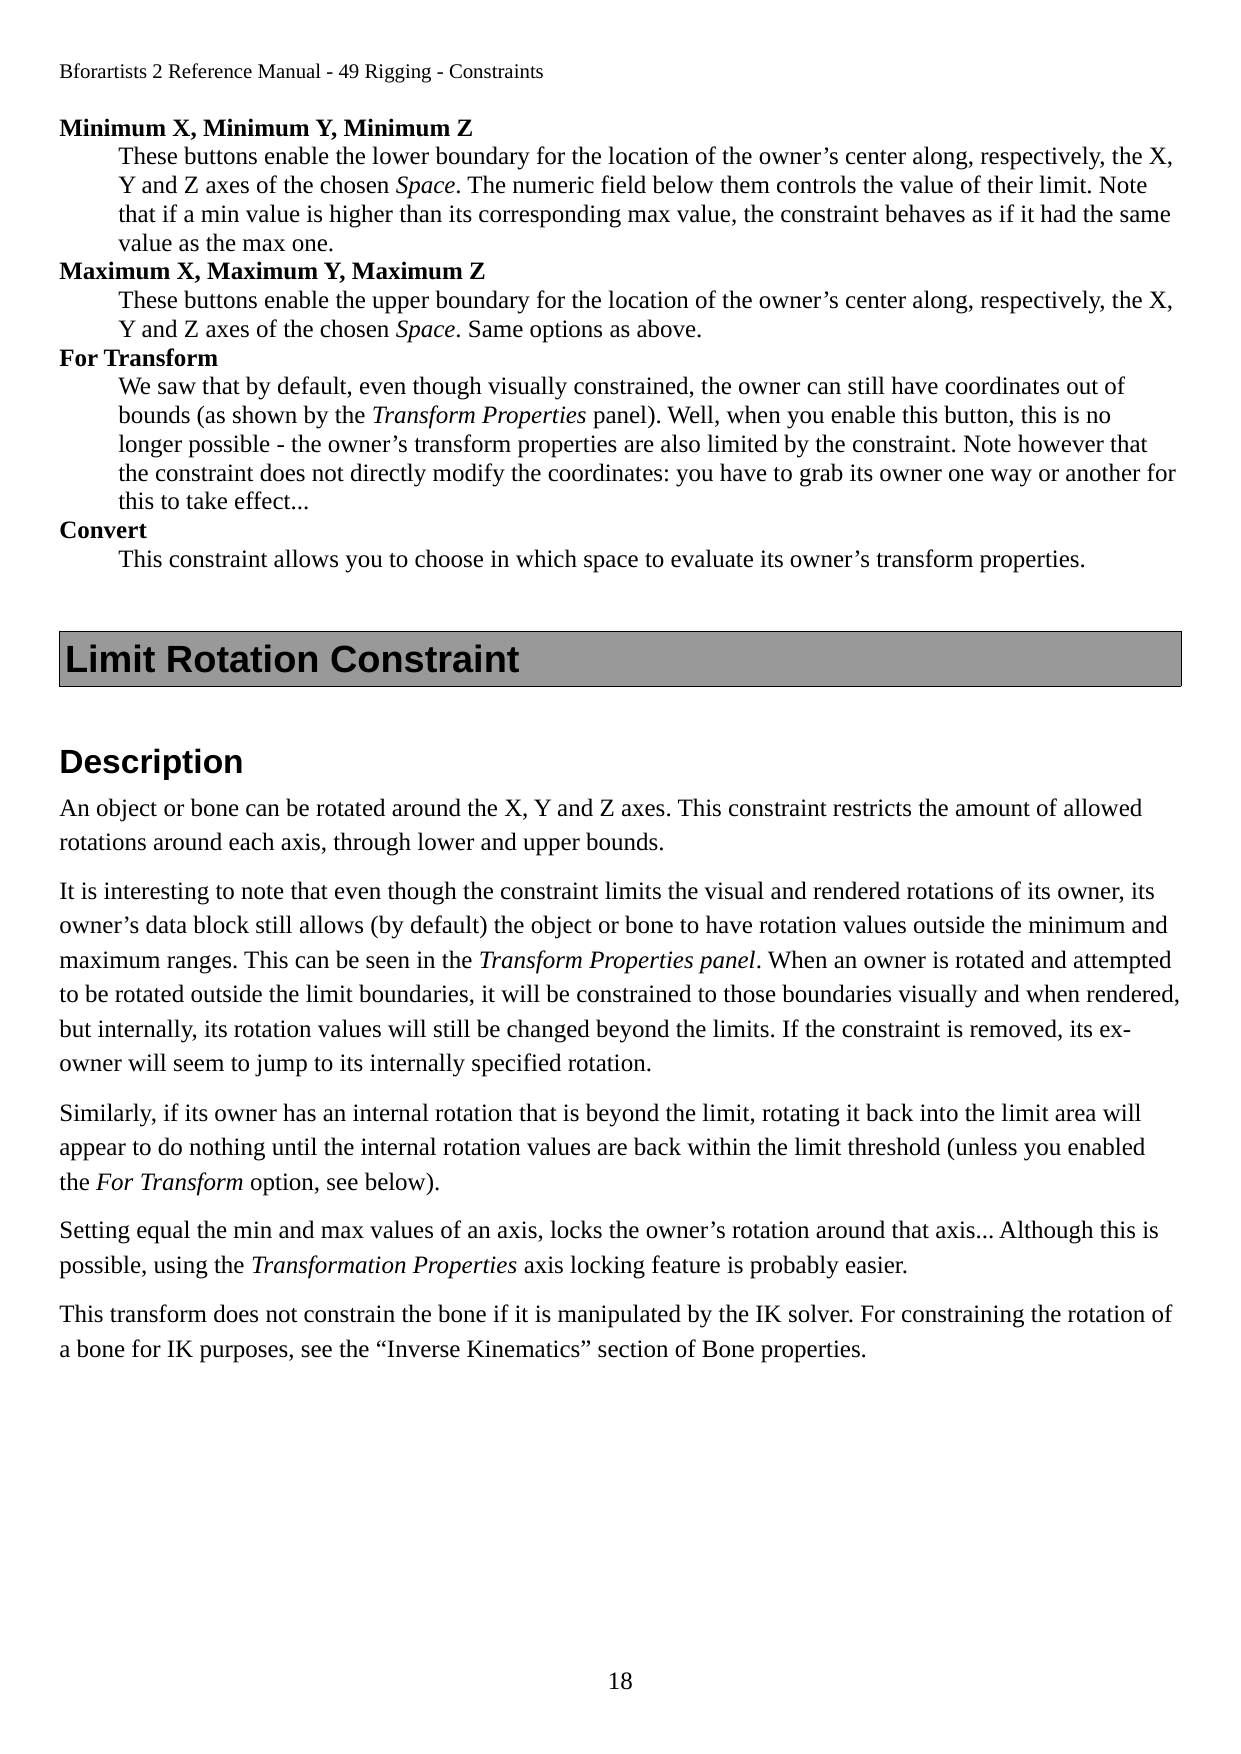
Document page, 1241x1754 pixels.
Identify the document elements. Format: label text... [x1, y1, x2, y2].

subtitle Description [59, 741, 1181, 780]
text It is interesting to note that even though the constraint limits the visual and rendered rotations of its owner, its owner’s data block still allows (by default) the object or bone to have rotation values outside the minimum and maximum ranges. This can be seen in the Transform Properties panel. When an owner is rotated and attempted to be rotated outside the limit boundaries, it will be constrained to those boundaries visually and when rendered, but internally, its rotation values will still be changed beyond the limits. If the constraint is removed, its ex-owner will seem to jump to its internally specified rotation. [59, 876, 1181, 1077]
text Similarly, if its owner has an internal rotation that is beyond the limit, rotating it back into the limit area will appear to do nothing until the internal rotation values are back within the limit threshold (unless you enabled the For Transform option, see below). [59, 1098, 1181, 1195]
list We saw that by default, even though visually constrained, the owner can still have coordinates out of bounds (as shown by the Transform Properties panel). Well, when you enable this button, this is no longer possible - the owner’s transform properties are also limited by the constraint. Note however that the constraint does not directly modify the coordinates: you have to grab its owner one way or another for this to take effect... [118, 371, 1181, 515]
list This constraint allows you to choose in which space to evaluate its owner’s transform properties. [118, 544, 1181, 573]
text An object or bone can be rotated around the X, Y and Z axes. This constraint restricts the amount of allowed rotations around each axis, through lower and upper bounds. [59, 793, 1181, 856]
text Setting equal the min and max values of an axis, locks the owner’s rotation around that axis... Although this is possible, using the Transformation Properties axis locking feature is probably easier. [59, 1216, 1181, 1279]
subtitle Convert [59, 515, 1181, 544]
list These buttons enable the upper boundary for the location of the owner’s center along, respectively, the X, Y and Z axes of the chosen Space. Same options as above. [118, 285, 1181, 343]
subtitle Minimum X, Minimum Y, Minimum Z [59, 113, 1181, 141]
table_header Limit Rotation Constraint [60, 632, 1181, 686]
subtitle Maximum X, Maximum Y, Maximum Z [59, 256, 1181, 285]
list These buttons enable the lower boundary for the location of the owner’s center along, respectively, the X, Y and Z axes of the chosen Space. The numeric field below them controls the value of their limit. Note that if a min value is higher than its corresponding max value, the constraint behaves as if it had the same value as the max one. [118, 141, 1181, 256]
subtitle For Transform [59, 343, 1181, 371]
text This transform does not constrain the bone if it is manipulated by the IK solver. For constraining the rotation of a bone for IK purposes, see the “Inverse Kinematics” section of Bone properties. [59, 1299, 1181, 1362]
